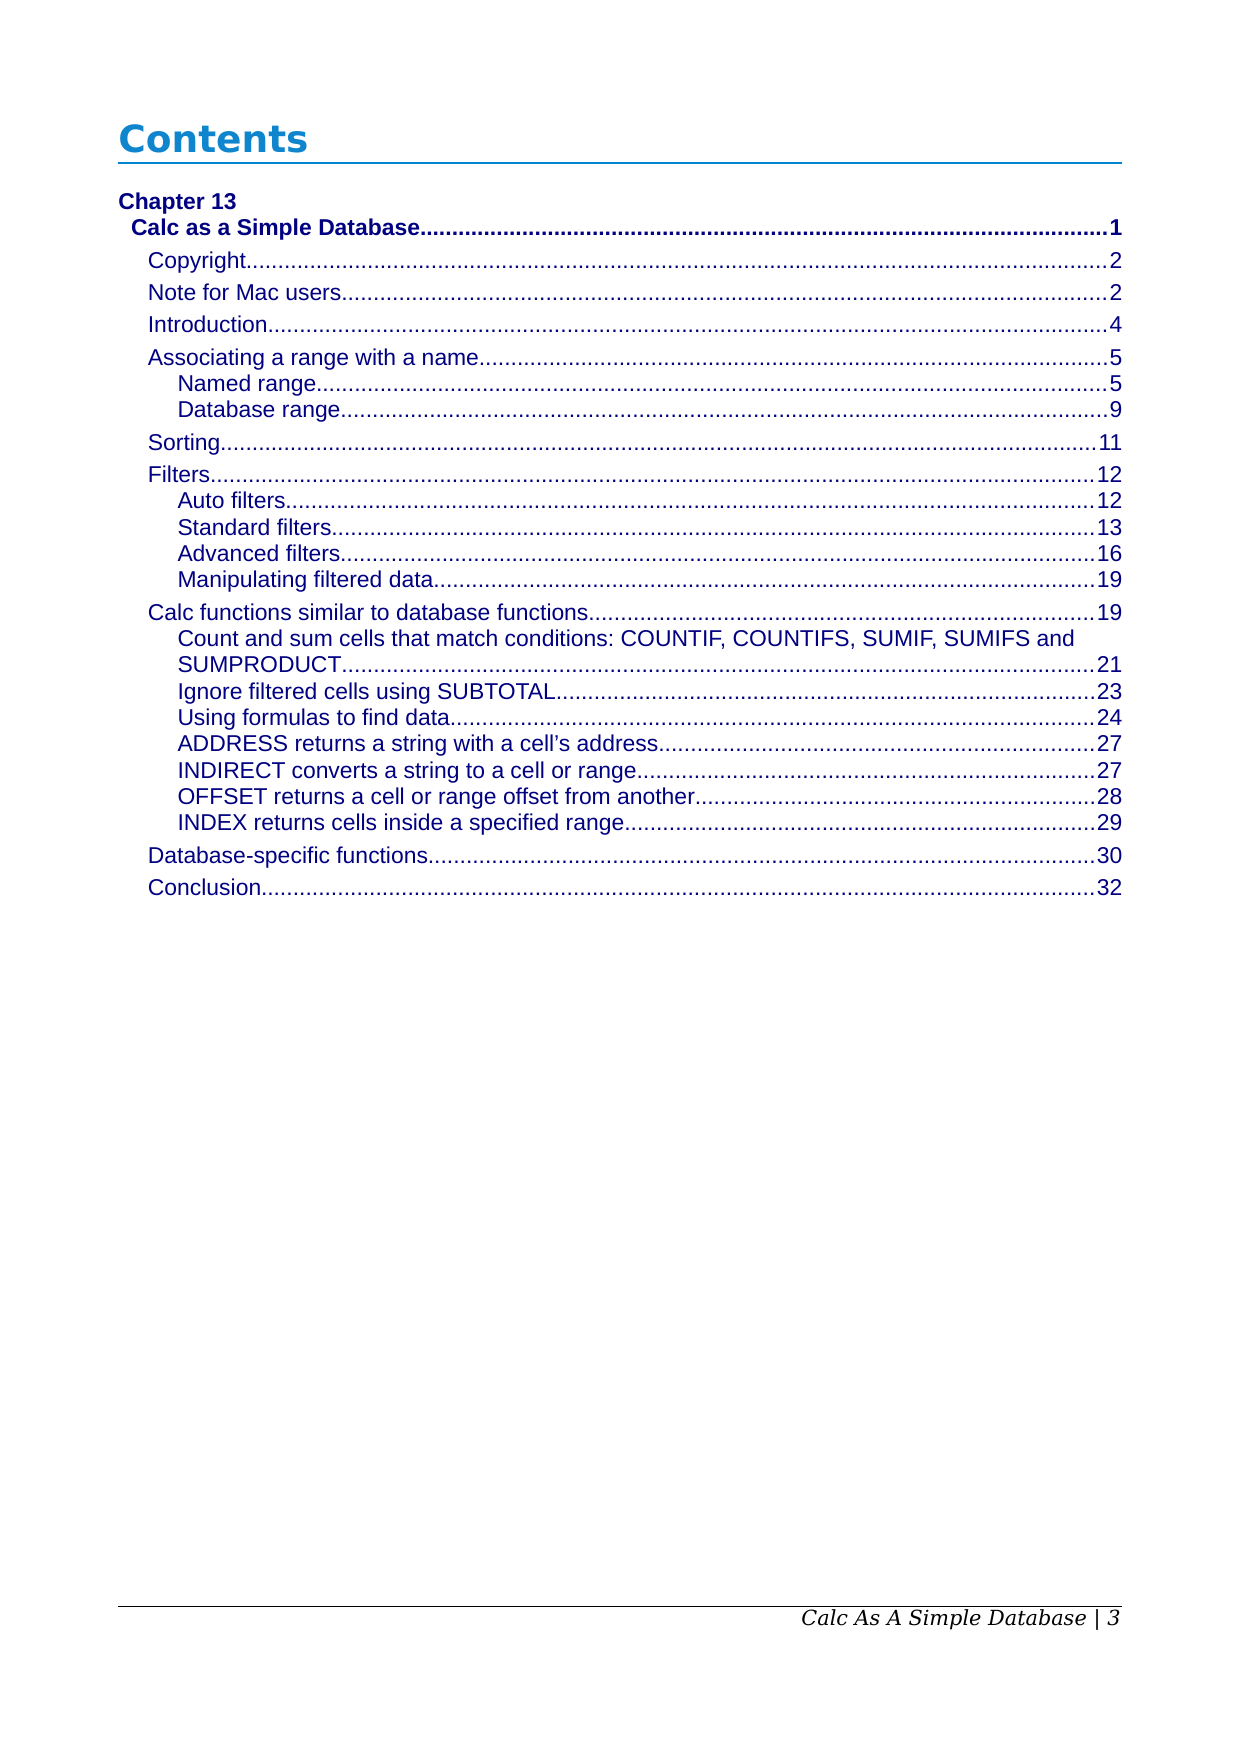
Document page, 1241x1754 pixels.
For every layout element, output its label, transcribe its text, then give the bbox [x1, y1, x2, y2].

text Database-specific functions 30 [148, 842, 1122, 868]
text Copyright 2 [148, 247, 1122, 273]
text Standard filters 13 [177, 513, 1122, 540]
text Calc functions similar to database functions 19 [148, 598, 1122, 625]
text Note for Mac users 2 [148, 279, 1122, 305]
text Database range 9 [177, 396, 1122, 423]
text Sorting 11 [148, 428, 1122, 455]
text Auto filters 12 [177, 487, 1122, 513]
text INDIRECT converts a string to a cell or range 27 [177, 757, 1122, 783]
text Conclusion 32 [148, 874, 1122, 900]
text Chapter 13 Calc as a Simple Database 1 [118, 188, 1122, 241]
text Named range 5 [177, 370, 1122, 396]
text INDEX returns cells inside a specified range 29 [177, 809, 1122, 836]
text Contents [118, 118, 1122, 162]
text Advanced filters 16 [177, 540, 1122, 566]
text Using formulas to find data 24 [177, 704, 1122, 730]
text ADDRESS returns a string with a cell’s address 27 [177, 730, 1122, 757]
text Ignore filtered cells using SUBTOTAL 23 [177, 678, 1122, 704]
text OFFSET returns a cell or range offset from another 28 [177, 783, 1122, 809]
text Filters 12 [148, 461, 1122, 487]
text Count and sum cells that match conditions: COUNTIF, COUNTIFS, SUMIF, SUMIFS and SUMPRODUCT 21 [177, 625, 1122, 678]
text Introduction 4 [148, 311, 1122, 338]
text Associating a range with a name 5 [148, 343, 1122, 370]
text Manipulating filtered data 19 [177, 566, 1122, 593]
